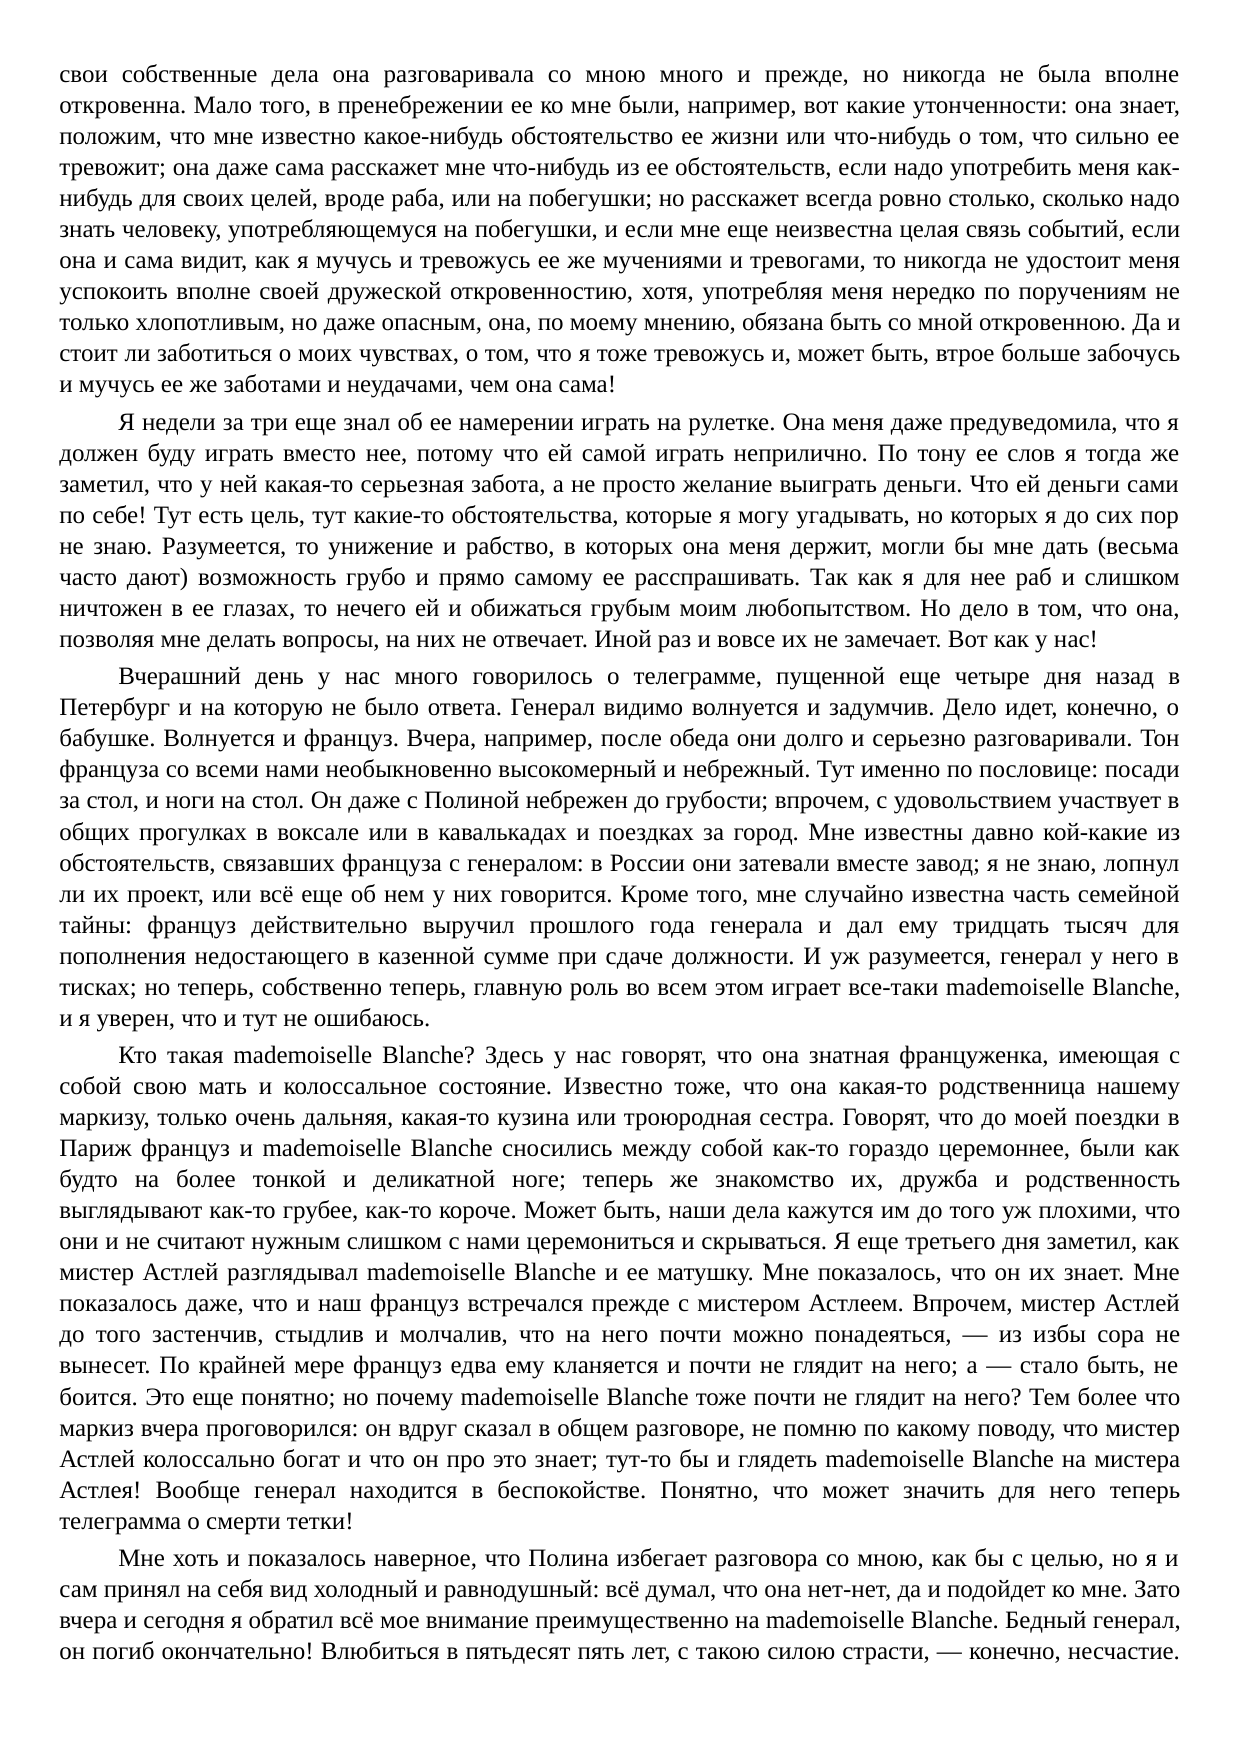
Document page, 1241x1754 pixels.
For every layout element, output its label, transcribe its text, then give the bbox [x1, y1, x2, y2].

text Я недели за три еще знал об ее намерении играть на рулетке. Она меня даже предуведомила, что я должен буду играть вместо нее, потому что ей самой играть неприлично. По тону ее слов я тогда же заметил, что у ней какая-то серьезная забота, а не просто желание выиграть деньги. Что ей деньги сами по себе! Тут есть цель, тут какие-то обстоятельства, которые я могу угадывать, но которых я до сих пор не знаю. Разумеется, то унижение и рабство, в которых она меня держит, могли бы мне дать (весьма часто дают) возможность грубо и прямо самому ее расспрашивать. Так как я для нее раб и слишком ничтожен в ее глазах, то нечего ей и обижаться грубым моим любопытством. Но дело в том, что она, позволяя мне делать вопросы, на них не отвечает. Иной раз и вовсе их не замечает. Вот как у нас! [59, 407, 1181, 653]
text Кто такая mademoiselle Blanche? Здесь у нас говорят, что она знатная француженка, имеющая с собой свою мать и колоссальное состояние. Известно тоже, что она какая-то родственница нашему маркизу, только очень дальняя, какая-то кузина или троюродная сестра. Говорят, что до моей поездки в Париж француз и mademoiselle Blanche сносились между собой как-то гораздо церемоннее, были как будто на более тонкой и деликатной ноге; теперь же знакомство их, дружба и родственность выглядывают как-то грубее, как-то короче. Может быть, наши дела кажутся им до того уж плохими, что они и не считают нужным слишком с нами церемониться и скрываться. Я еще третьего дня заметил, как мистер Астлей разглядывал mademoiselle Blanche и ее матушку. Мне показалось, что он их знает. Мне показалось даже, что и наш француз встречался прежде с мистером Астлеем. Впрочем, мистер Астлей до того застенчив, стыдлив и молчалив, что на него почти можно понадеяться, — из избы сора не вынесет. По крайней мере француз едва ему кланяется и почти не глядит на него; а — стало быть, не боится. Это еще понятно; но почему mademoiselle Blanche тоже почти не глядит на него? Тем более что маркиз вчера проговорился: он вдруг сказал в общем разговоре, не помню по какому поводу, что мистер Астлей колоссально богат и что он про это знает; тут-то бы и глядеть mademoiselle Blanche на мистера Астлея! Вообще генерал находится в беспокойстве. Понятно, что может значить для него теперь телеграмма о смерти тетки! [59, 1040, 1181, 1534]
text Вчерашний день у нас много говорилось о телеграмме, пущенной еще четыре дня назад в Петербург и на которую не было ответа. Генерал видимо волнуется и задумчив. Дело идет, конечно, о бабушке. Волнуется и француз. Вчера, например, после обеда они долго и серьезно разговаривали. Тон француза со всеми нами необыкновенно высокомерный и небрежный. Тут именно по пословице: посади за стол, и ноги на стол. Он даже с Полиной небрежен до грубости; впрочем, с удовольствием участвует в общих прогулках в воксале или в кавалькадах и поездках за город. Мне известны давно кой-какие из обстоятельств, связавших француза с генералом: в России они затевали вместе завод; я не знаю, лопнул ли их проект, или всё еще об нем у них говорится. Кроме того, мне случайно известна часть семейной тайны: француз действительно выручил прошлого года генерала и дал ему тридцать тысяч для пополнения недостающего в казенной сумме при сдаче должности. И уж разумеется, генерал у него в тисках; но теперь, собственно теперь, главную роль во всем этом играет все-таки mademoiselle Blanche, и я уверен, что и тут не ошибаюсь. [59, 661, 1181, 1032]
text Мне хоть и показалось наверное, что Полина избегает разговора со мною, как бы с целью, но я и сам принял на себя вид холодный и равнодушный: всё думал, что она нет-нет, да и подойдет ко мне. Зато вчера и сегодня я обратил всё мое внимание преимущественно на mademoiselle Blanche. Бедный генерал, он погиб окончательно! Влюбиться в пятьдесят пять лет, с такою силою страсти, — конечно, несчастие. [59, 1543, 1181, 1665]
text свои собственные дела она разговаривала со мною много и прежде, но никогда не была вполне откровенна. Мало того, в пренебрежении ее ко мне были, например, вот какие утонченности: она знает, положим, что мне известно какое-нибудь обстоятельство ее жизни или что-нибудь о том, что сильно ее тревожит; она даже сама расскажет мне что-нибудь из ее обстоятельств, если надо употребить меня как-нибудь для своих целей, вроде раба, или на побегушки; но расскажет всегда ровно столько, сколько надо знать человеку, употребляющемуся на побегушки, и если мне еще неизвестна целая связь событий, если она и сама видит, как я мучусь и тревожусь ее же мучениями и тревогами, то никогда не удостоит меня успокоить вполне своей дружеской откровенностию, хотя, употребляя меня нередко по поручениям не только хлопотливым, но даже опасным, она, по моему мнению, обязана быть со мной откровенною. Да и стоит ли заботиться о моих чувствах, о том, что я тоже тревожусь и, может быть, втрое больше забочусь и мучусь ее же заботами и неудачами, чем она сама! [59, 59, 1181, 398]
